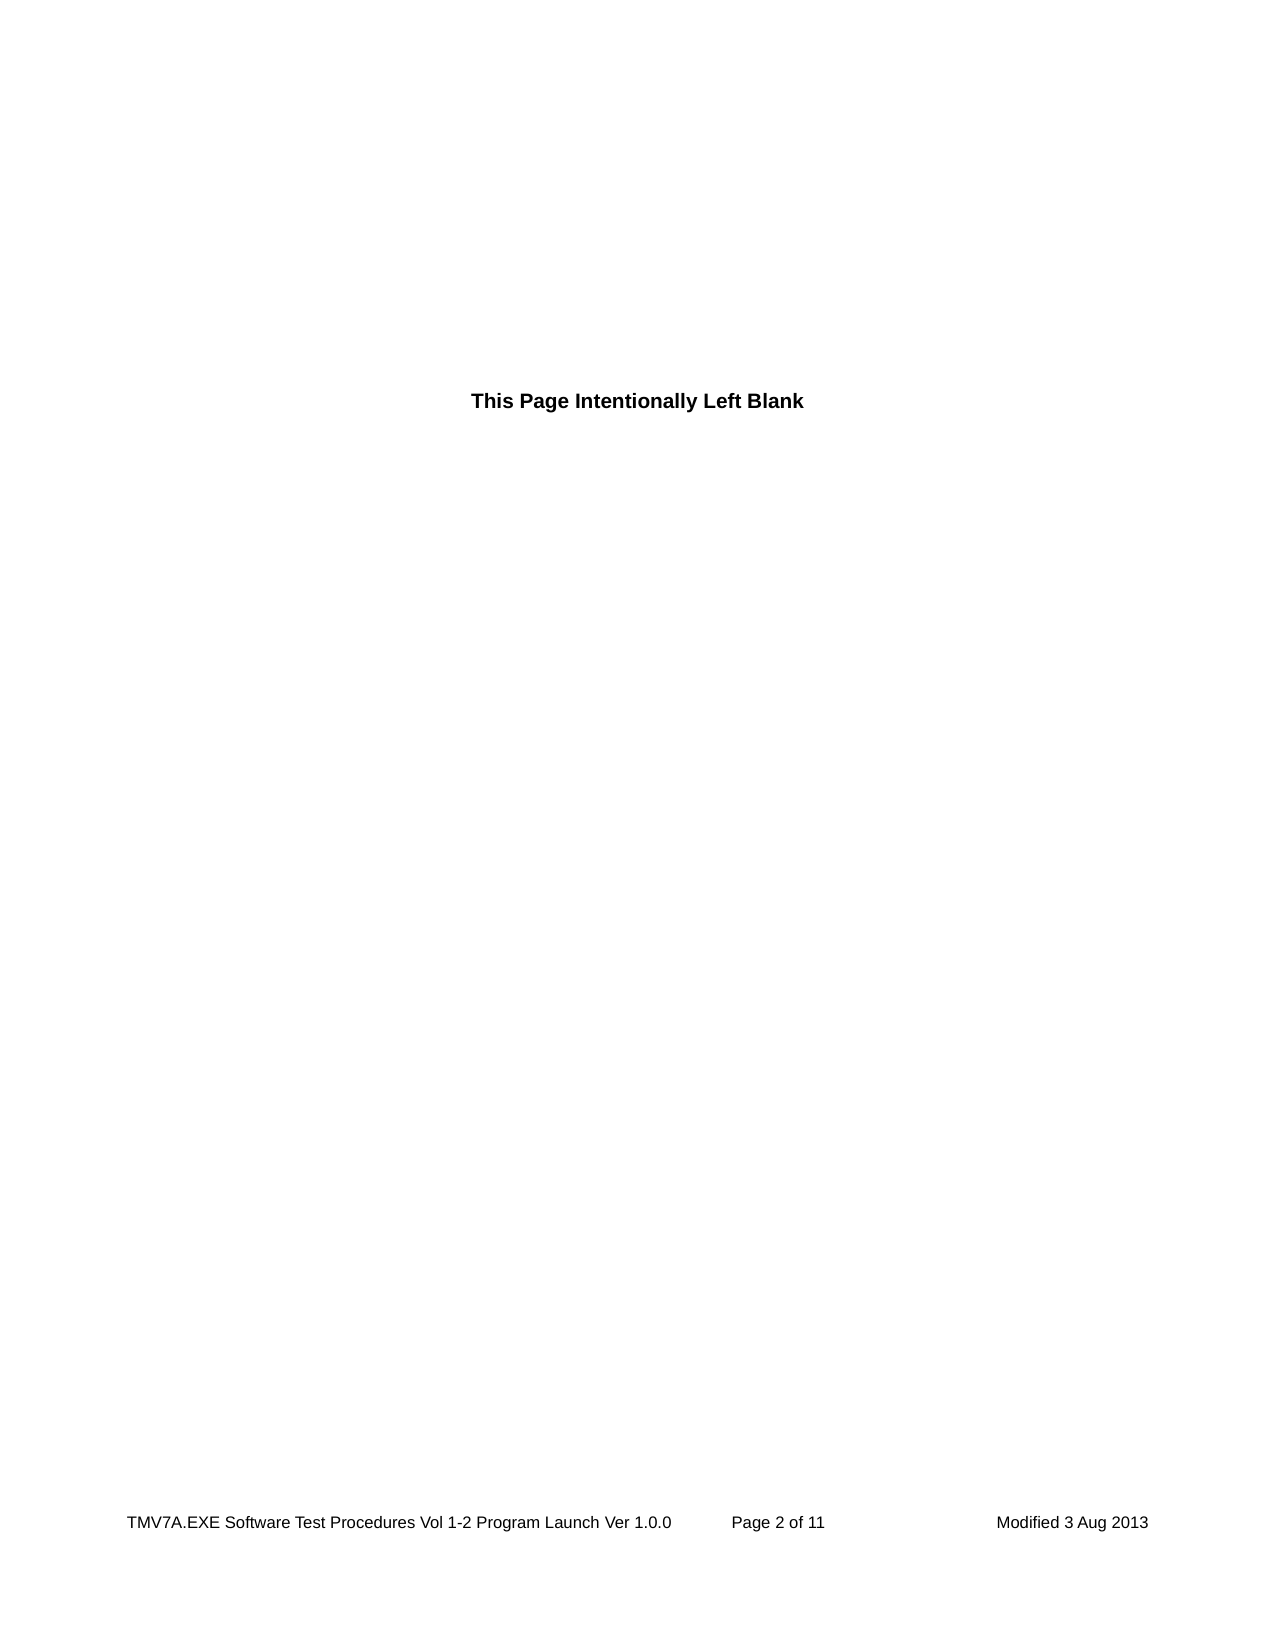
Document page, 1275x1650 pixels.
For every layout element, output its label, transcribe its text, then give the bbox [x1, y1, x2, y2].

subtitle This Page Intentionally Left Blank [118, 389, 1157, 437]
